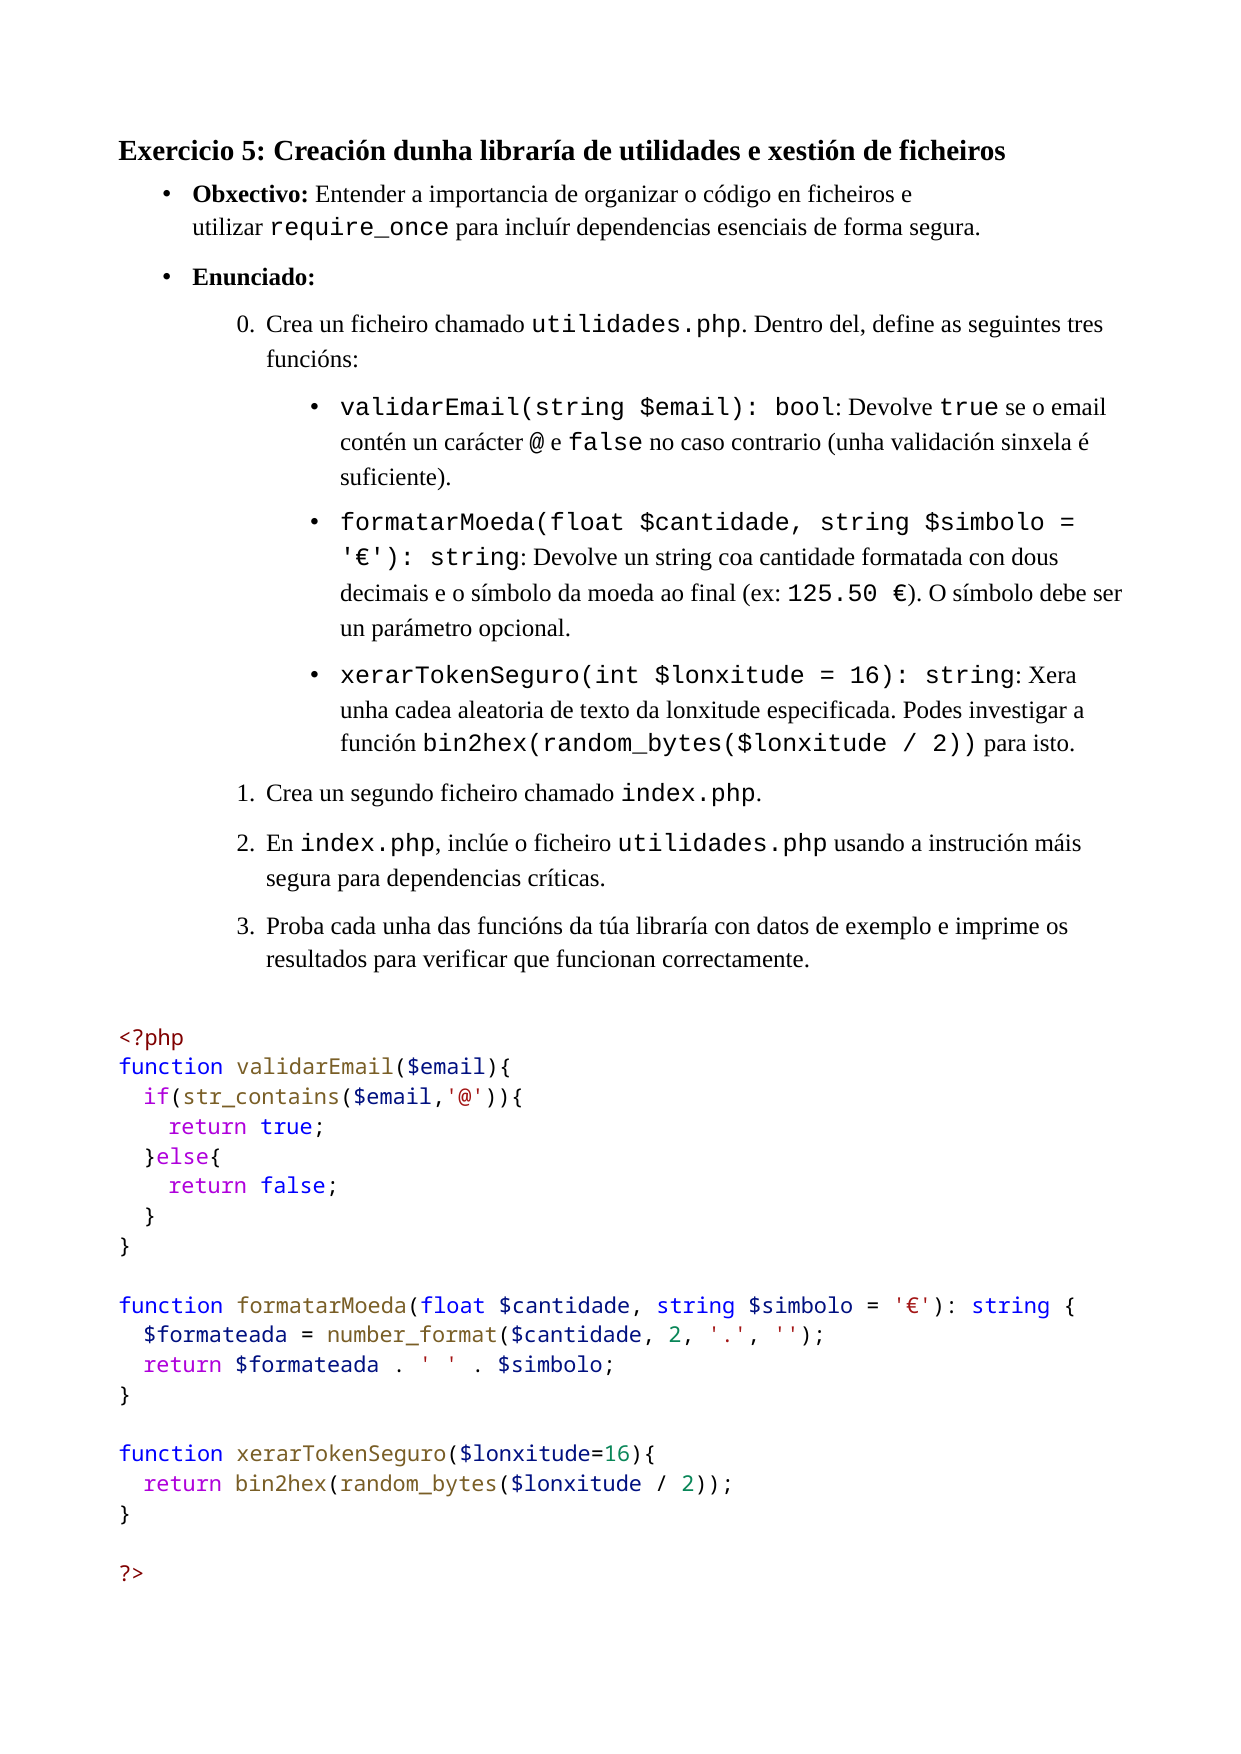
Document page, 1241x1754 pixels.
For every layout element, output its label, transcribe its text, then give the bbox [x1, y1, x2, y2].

list Obxectivo: Entender a importancia de organizar o código en ficheiros e utilizar require_once para incluír dependencias esenciais de forma segura. [162, 179, 1122, 243]
text function formatarMoeda(float $cantidade, string $simbolo = '€'): string { [118, 1289, 1122, 1319]
text return $formateada . ' ' . $simbolo; [118, 1349, 1122, 1379]
text } [118, 1230, 1122, 1260]
text } [118, 1379, 1122, 1409]
text return false; [118, 1171, 1122, 1200]
list Crea un ficheiro chamado utilidades.php. Dentro del, define as seguintes tres funcións: [236, 309, 1122, 373]
text if(str_contains($email,'@')){ [118, 1081, 1122, 1111]
list Enunciado: [162, 262, 1122, 291]
list xerarTokenSeguro(int $lonxitude = 16): string: Xera unha cadea aleatoria de texto da lonxitude especificada. Podes investigar a función bin2hex(random_bytes($lonxitude / 2)) para isto. [310, 660, 1122, 759]
subtitle Exercicio 5: Creación dunha libraría de utilidades e xestión de ficheiros [118, 133, 1122, 166]
text }else{ [118, 1141, 1122, 1171]
text return bin2hex(random_bytes($lonxitude / 2)); [118, 1468, 1122, 1498]
text } [118, 1200, 1122, 1230]
list Proba cada unha das funcións da túa libraría con datos de exemplo e imprime os resultados para verificar que funcionan correctamente. [236, 911, 1122, 973]
text $formateada = number_format($cantidade, 2, '.', ''); [118, 1319, 1122, 1349]
list Crea un segundo ficheiro chamado index.php. [236, 778, 1122, 809]
text return true; [118, 1111, 1122, 1141]
text function validarEmail($email){ [118, 1051, 1122, 1081]
text <?php [118, 1022, 1122, 1051]
text } [118, 1498, 1122, 1528]
list validarEmail(string $email): bool: Devolve true se o email contén un carácter @ e false no caso contrario (unha validación sinxela é suficiente). [310, 392, 1122, 491]
text function xerarTokenSeguro($lonxitude=16){ [118, 1438, 1122, 1468]
list formatarMoeda(float $cantidade, string $simbolo = '€'): string: Devolve un string coa cantidade formatada con dous decimais e o símbolo da moeda ao final (ex: 125.50 €). O símbolo debe ser un parámetro opcional. [310, 510, 1122, 641]
text ?> [118, 1557, 1122, 1587]
list En index.php, inclúe o ficheiro utilidades.php usando a instrución máis segura para dependencias críticas. [236, 828, 1122, 892]
